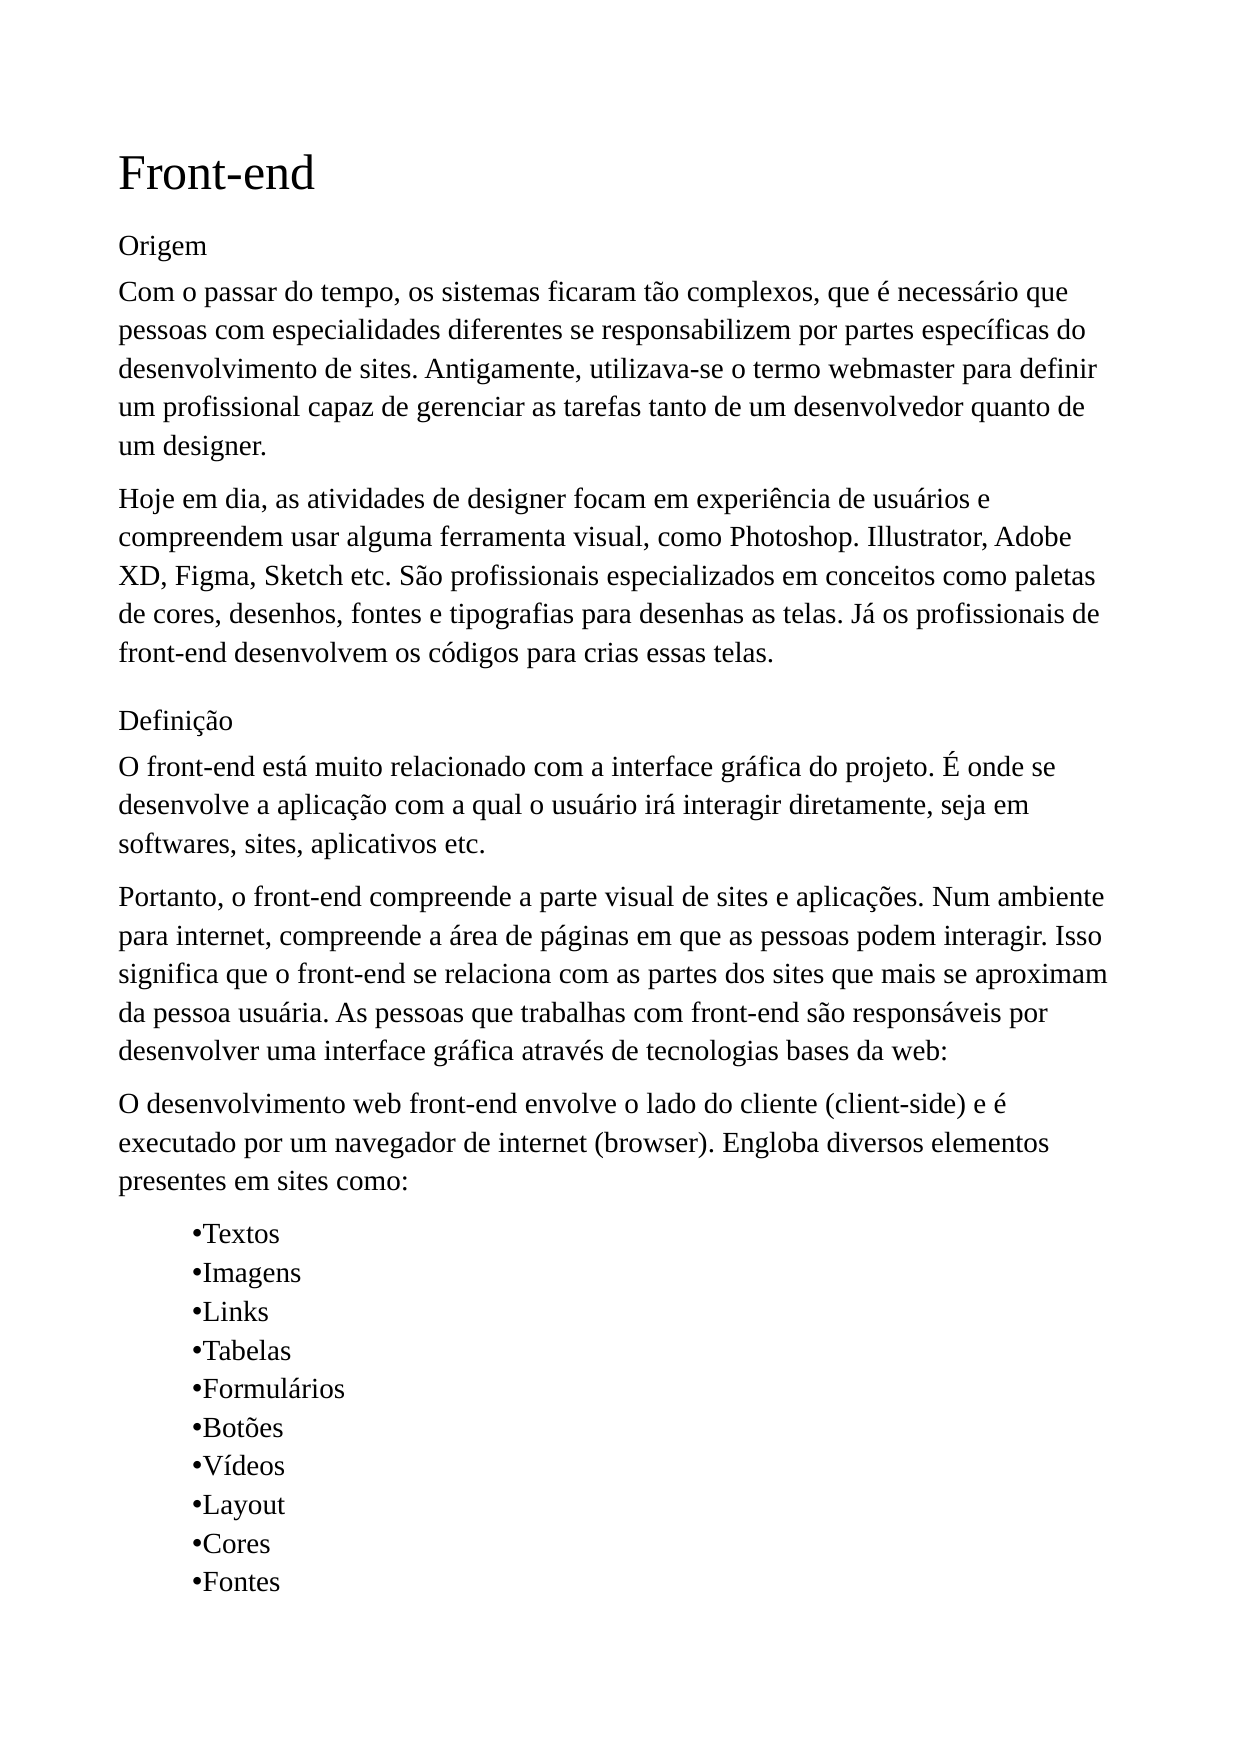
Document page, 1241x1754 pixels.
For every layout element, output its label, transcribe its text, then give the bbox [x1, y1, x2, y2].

list Cores [118, 1526, 1122, 1559]
list Formulários [118, 1371, 1122, 1405]
text Com o passar do tempo, os sistemas ficaram tão complexos, que é necessário que pessoas com especialidades diferentes se responsabilizem por partes específicas do desenvolvimento de sites. Antigamente, utilizava-se o termo webmaster para definir um profissional capaz de gerenciar as tarefas tanto de um desenvolvedor quanto de um designer. [118, 274, 1122, 461]
list Imagens [118, 1255, 1122, 1289]
text O front-end está muito relacionado com a interface gráfica do projeto. É onde se desenvolve a aplicação com a qual o usuário irá interagir diretamente, seja em softwares, sites, aplicativos etc. [118, 749, 1122, 859]
list Links [118, 1294, 1122, 1328]
list Tabelas [118, 1333, 1122, 1366]
text Portanto, o front-end compreende a parte visual de sites e aplicações. Num ambiente para internet, compreende a área de páginas em que as pessoas podem interagir. Isso significa que o front-end se relaciona com as partes dos sites que mais se aproximam da pessoa usuária. As pessoas que trabalhas com front-end são responsáveis por desenvolver uma interface gráfica através de tecnologias bases da web: [118, 879, 1122, 1067]
list Textos [118, 1217, 1122, 1250]
subtitle Front-end [118, 143, 1122, 201]
list Vídeos [118, 1448, 1122, 1482]
text O desenvolvimento web front-end envolve o lado do cliente (client-side) e é executado por um navegador de internet (browser). Engloba diversos elementos presentes em sites como: [118, 1086, 1122, 1197]
subtitle Definição [118, 703, 1122, 736]
subtitle Origem [118, 228, 1122, 261]
list Layout [118, 1487, 1122, 1521]
list Fontes [118, 1564, 1122, 1598]
text Hoje em dia, as atividades de designer focam em experiência de usuários e compreendem usar alguma ferramenta visual, como Photoshop. Illustrator, Adobe XD, Figma, Sketch etc. São profissionais especializados em conceitos como paletas de cores, desenhos, fontes e tipografias para desenhas as telas. Já os profissionais de front-end desenvolvem os códigos para crias essas telas. [118, 481, 1122, 669]
list Botões [118, 1410, 1122, 1443]
